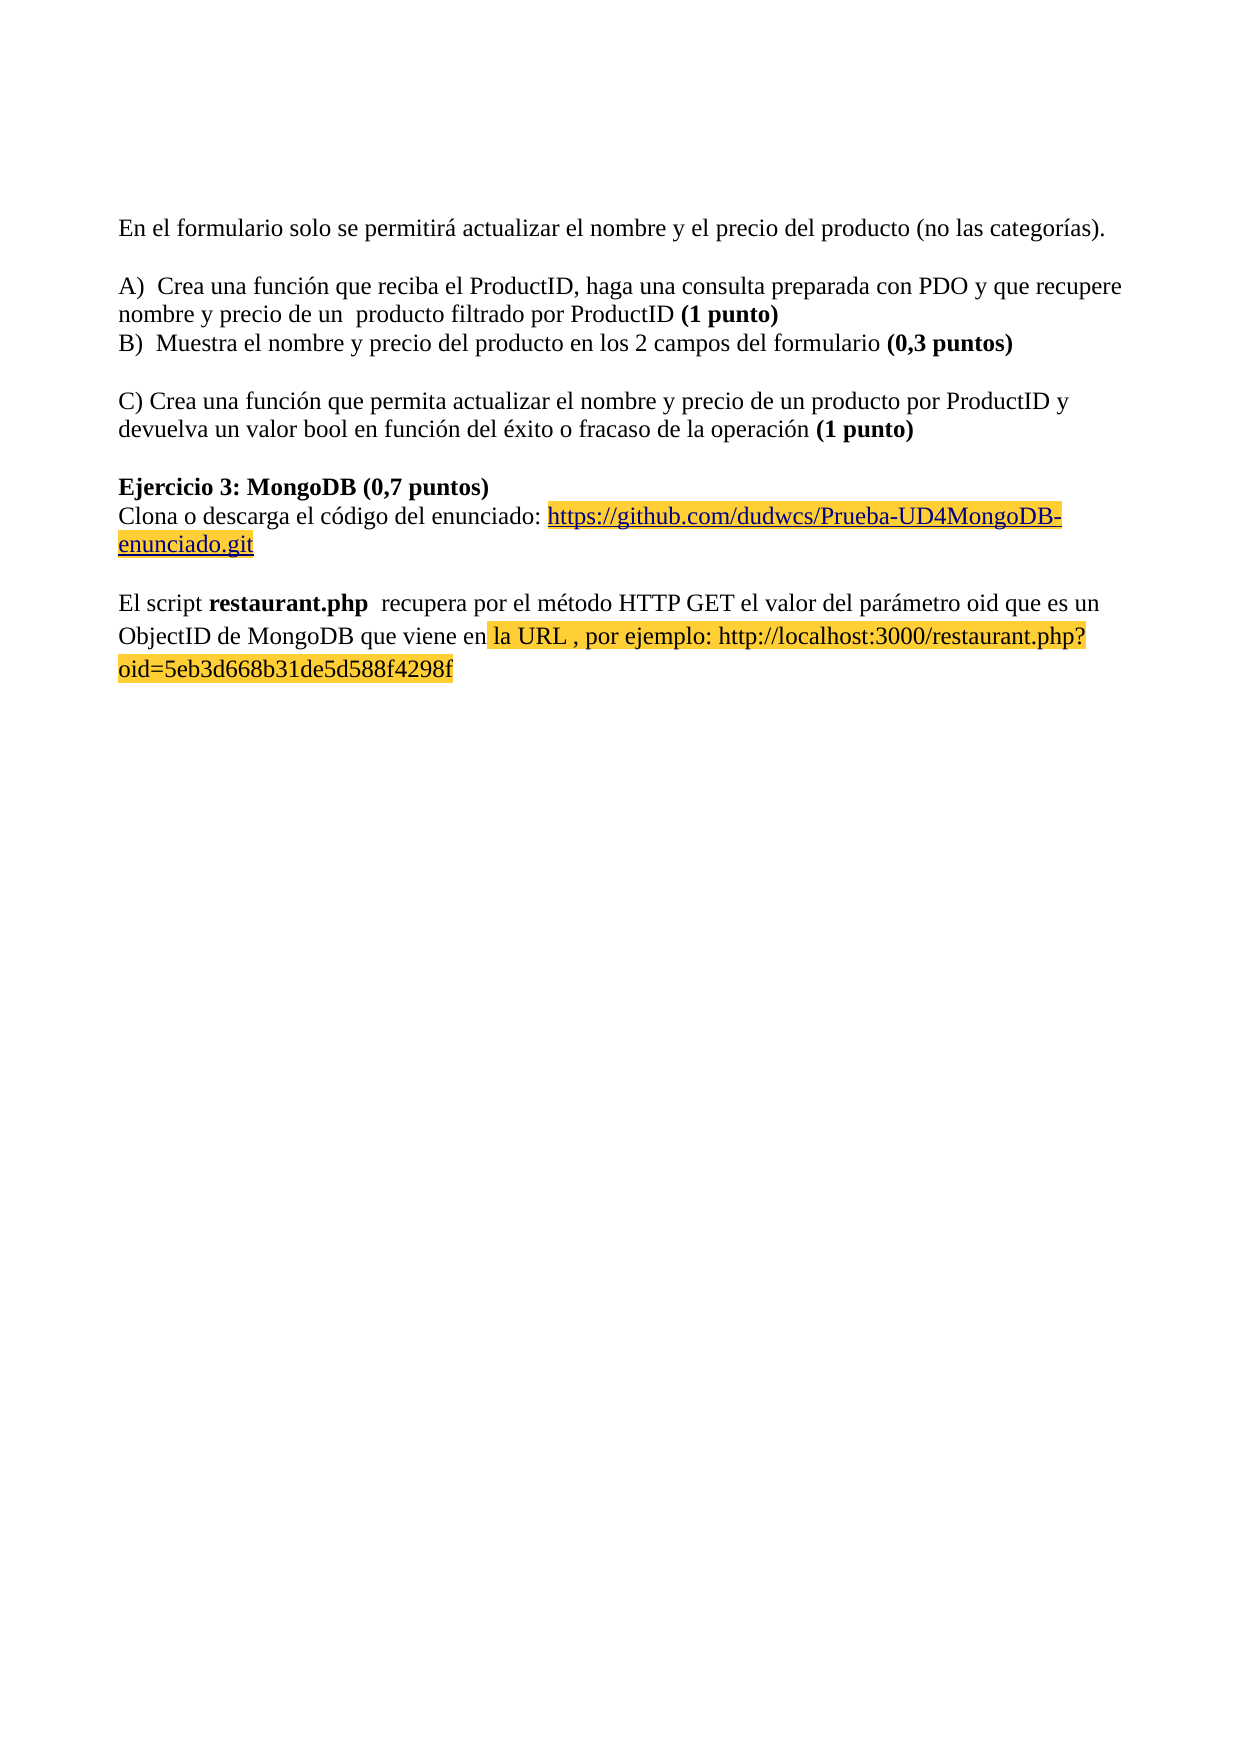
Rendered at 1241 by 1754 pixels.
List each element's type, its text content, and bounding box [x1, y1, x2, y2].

text En el formulario solo se permitirá actualizar el nombre y el precio del producto (no las categorías). [118, 213, 1122, 242]
text El script restaurant.php recupera por el método HTTP GET el valor del parámetro oid que es un ObjectID de MongoDB que viene en la URL , por ejemplo: http://localhost:3000/restaurant.php?oid=5eb3d668b31de5d588f4298f [118, 588, 1122, 683]
text C) Crea una función que permita actualizar el nombre y precio de un producto por ProductID y devuelva un valor bool en función del éxito o fracaso de la operación (1 punto) [118, 386, 1122, 443]
text Ejercicio 3: MongoDB (0,7 puntos) [118, 472, 1122, 501]
text A) Crea una función que reciba el ProductID, haga una consulta preparada con PDO y que recupere nombre y precio de un producto filtrado por ProductID (1 punto) [118, 271, 1122, 328]
text B) Muestra el nombre y precio del producto en los 2 campos del formulario (0,3 puntos) [118, 328, 1122, 386]
text Clona o descarga el código del enunciado: https://github.com/dudwcs/Prueba-UD4MongoDB-enunciado.git [118, 501, 1122, 558]
